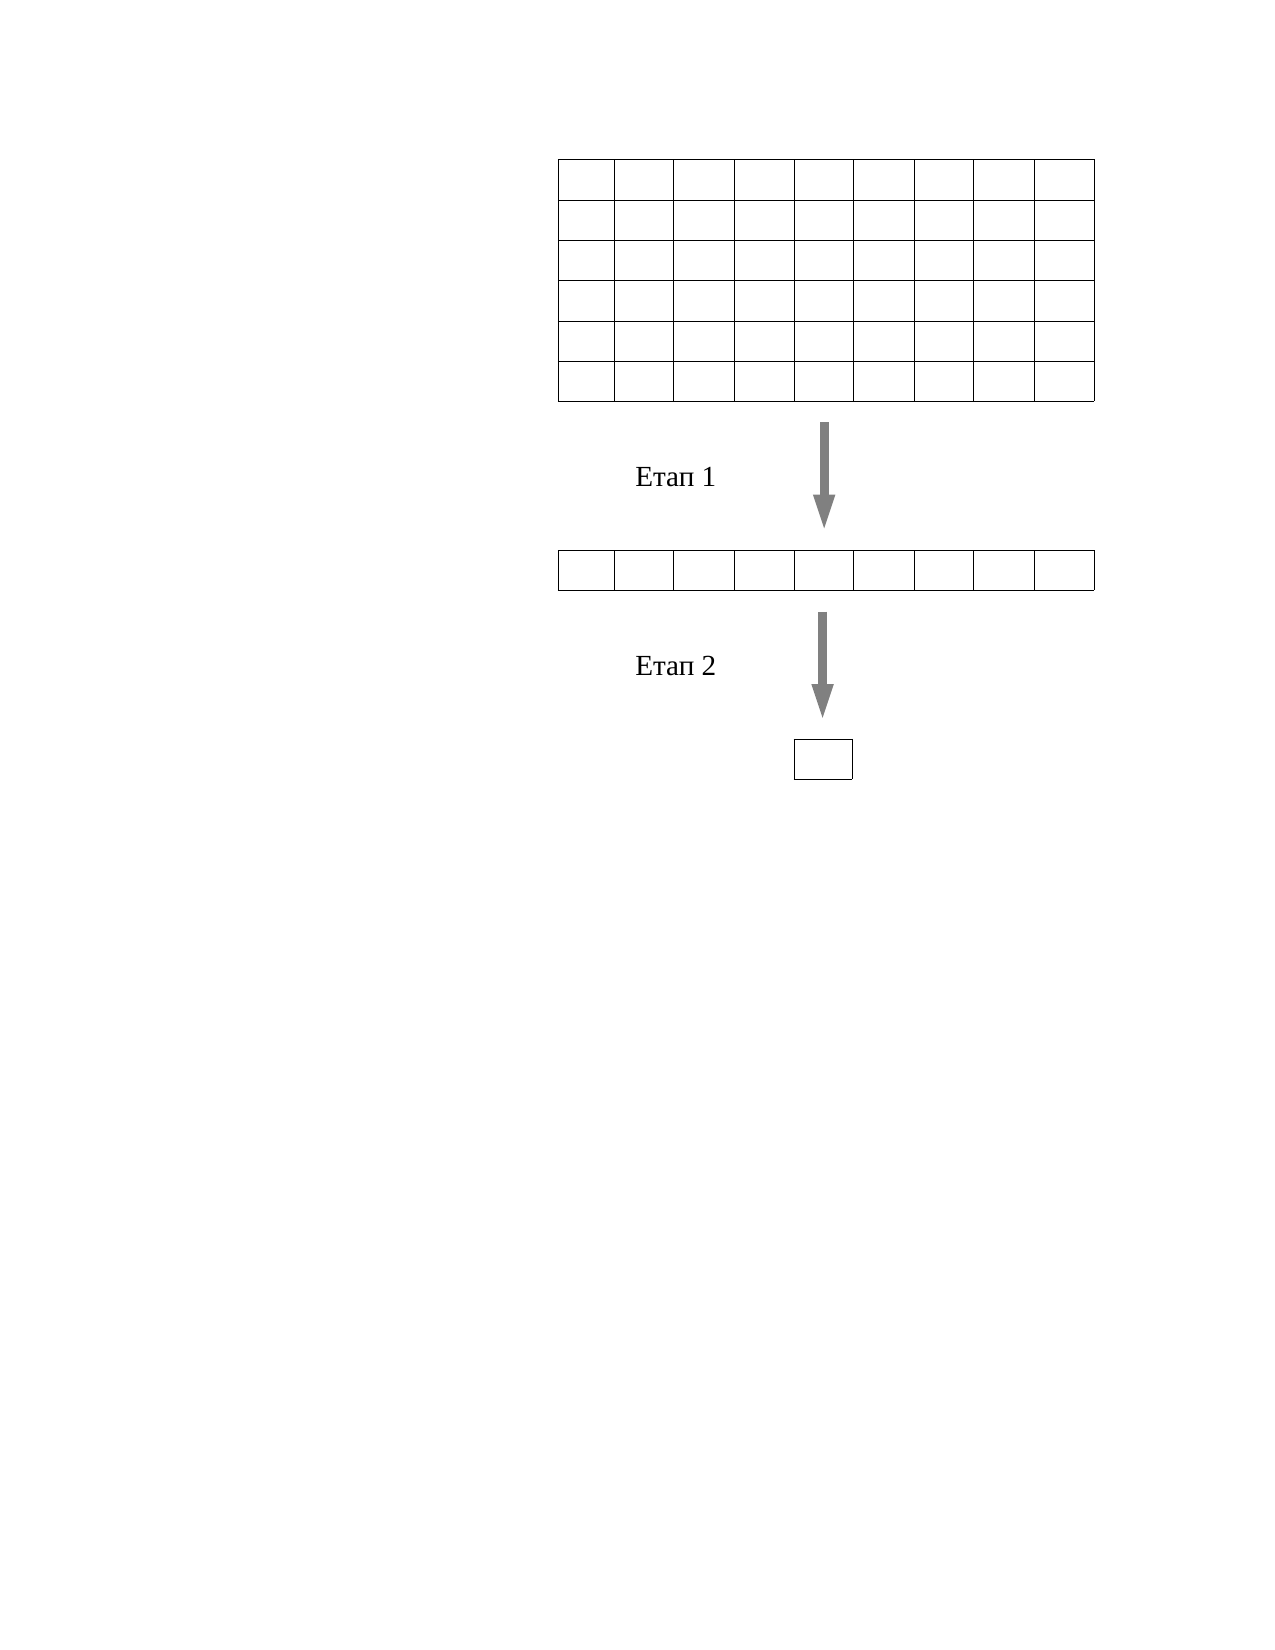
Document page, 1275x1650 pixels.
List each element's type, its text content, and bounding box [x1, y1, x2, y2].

table_header [735, 551, 794, 590]
table_cell [559, 201, 614, 240]
table_cell [854, 281, 914, 321]
table_cell [615, 281, 673, 321]
table_header [1035, 551, 1094, 590]
table_header [795, 160, 853, 200]
text [827, 648, 1157, 681]
text Етап 1 [118, 459, 820, 492]
table_cell [795, 362, 853, 401]
table_header [915, 551, 973, 590]
table_cell [974, 281, 1034, 321]
table_cell [559, 362, 614, 401]
table_cell [735, 201, 794, 240]
table_cell [915, 322, 973, 361]
table_header [974, 160, 1034, 200]
table_header [674, 551, 734, 590]
table_header [795, 551, 853, 590]
table_cell [615, 322, 673, 361]
table_cell [559, 322, 614, 361]
text [829, 459, 1157, 492]
table_cell [854, 201, 914, 240]
table_header [615, 551, 673, 590]
table_cell [1035, 241, 1094, 280]
table_cell [974, 362, 1034, 401]
table_cell [1035, 322, 1094, 361]
table_header [615, 160, 673, 200]
table_cell [915, 362, 973, 401]
table_cell [674, 362, 734, 401]
table_cell [559, 241, 614, 280]
table_header [795, 740, 852, 779]
table_cell [674, 322, 734, 361]
table_cell [1035, 281, 1094, 321]
table_cell [915, 201, 973, 240]
table_cell [974, 241, 1034, 280]
table_cell [854, 322, 914, 361]
table_header [674, 160, 734, 200]
table_cell [615, 201, 673, 240]
table_cell [674, 281, 734, 321]
table_header [854, 160, 914, 200]
table_cell [915, 281, 973, 321]
table_cell [674, 241, 734, 280]
table_cell [854, 362, 914, 401]
table_cell [1035, 362, 1094, 401]
table_cell [854, 241, 914, 280]
table_cell [559, 281, 614, 321]
table_cell [795, 241, 853, 280]
text Етап 2 [118, 648, 818, 681]
table_cell [674, 201, 734, 240]
table_cell [974, 201, 1034, 240]
table_cell [735, 241, 794, 280]
table_cell [915, 241, 973, 280]
table_cell [795, 201, 853, 240]
table_cell [1035, 201, 1094, 240]
table_header [735, 160, 794, 200]
table_header [559, 160, 614, 200]
table_cell [795, 322, 853, 361]
table_cell [615, 241, 673, 280]
table_header [559, 551, 614, 590]
table_cell [735, 322, 794, 361]
table_header [1035, 160, 1094, 200]
table_cell [974, 322, 1034, 361]
table_header [915, 160, 973, 200]
table_cell [615, 362, 673, 401]
table_header [974, 551, 1034, 590]
table_cell [735, 362, 794, 401]
table_cell [795, 281, 853, 321]
table_cell [735, 281, 794, 321]
table_header [854, 551, 914, 590]
